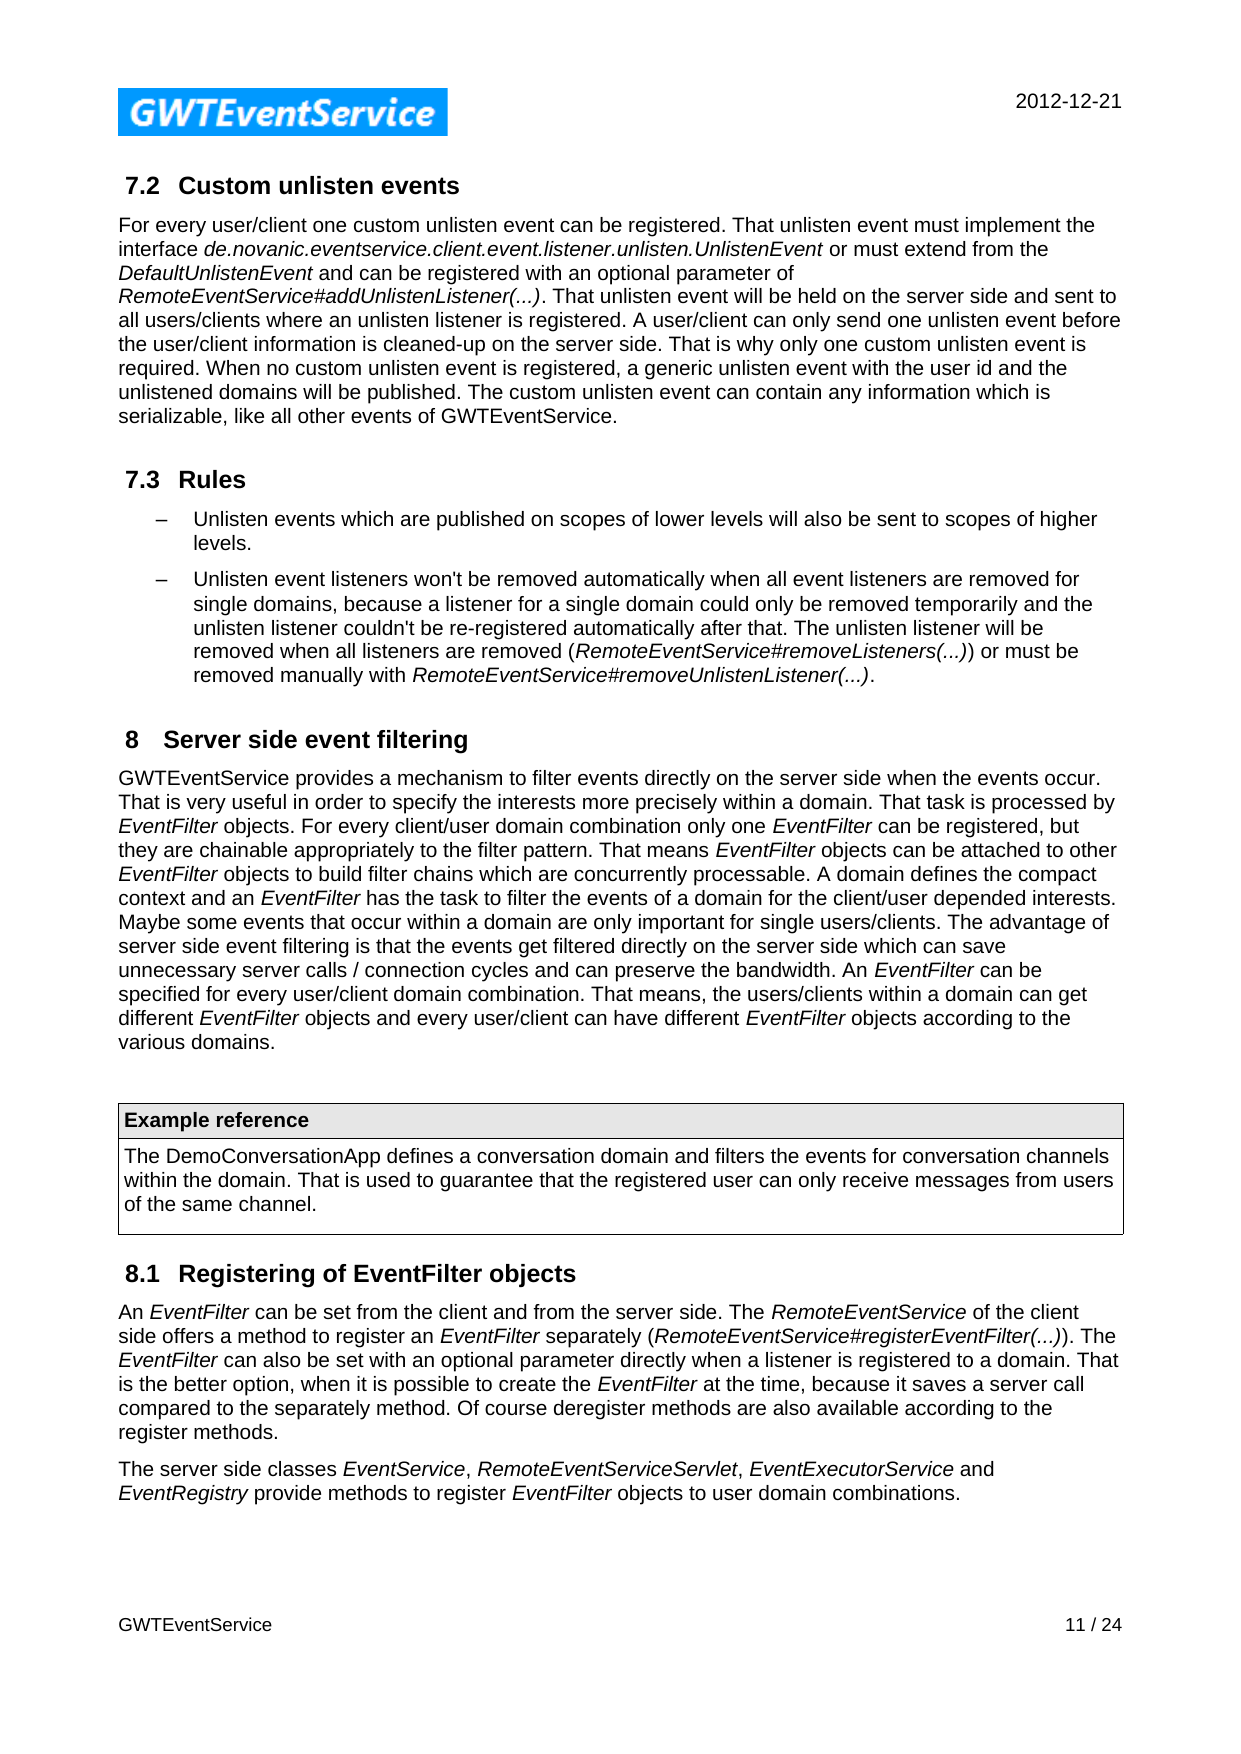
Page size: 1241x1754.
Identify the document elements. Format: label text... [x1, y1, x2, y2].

list Unlisten events which are published on scopes of lower levels will also be sent to scopes of higher levels. [156, 507, 1122, 555]
subtitle Server side event filtering [118, 725, 1122, 753]
list Unlisten event listeners won't be removed automatically when all event listeners are removed for single domains, because a listener for a single domain could only be removed temporarily and the unlisten listener couldn't be re-registered automatically after that. The unlisten listener will be removed when all listeners are removed (RemoteEventService#removeListeners(...)) or must be removed manually with RemoteEventService#removeUnlistenListener(...). [156, 567, 1122, 687]
table_header Example reference [119, 1104, 1123, 1138]
subtitle Registering of EventFilter objects [118, 1259, 1122, 1288]
text GWTEventService provides a mechanism to filter events directly on the server side when the events occur. That is very useful in order to specify the interests more precisely within a domain. That task is processed by EventFilter objects. For every client/user domain combination only one EventFilter can be registered, but they are chainable appropriately to the filter pattern. That means EventFilter objects can be attached to other EventFilter objects to build filter chains which are concurrently processable. A domain defines the compact context and an EventFilter has the task to filter the events of a domain for the client/user depended interests. Maybe some events that occur within a domain are only important for single users/clients. The advantage of server side event filtering is that the events get filtered directly on the server side which can save unnecessary server calls / connection cycles and can preserve the bandwidth. An EventFilter can be specified for every user/client domain combination. That means, the users/clients within a domain can get different EventFilter objects and every user/client can have different EventFilter objects according to the various domains. [118, 766, 1122, 1053]
table_cell The DemoConversationApp defines a conversation domain and filters the events for conversation channels within the domain. That is used to guarantee that the registered user can only receive messages from users of the same channel. [119, 1139, 1123, 1234]
text The server side classes EventService, RemoteEventServiceServlet, EventExecutorService and EventRegistry provide methods to register EventFilter objects to user domain combinations. [118, 1456, 1122, 1504]
picture [118, 88, 448, 136]
text An EventFilter can be set from the client and from the server side. The RemoteEventService of the client side offers a method to register an EventFilter separately (RemoteEventService#registerEventFilter(...)). The EventFilter can also be set with an optional parameter directly when a listener is registered to a domain. That is the better option, when it is possible to create the EventFilter at the time, because it saves a server call compared to the separately method. Of course deregister methods are also available according to the register methods. [118, 1300, 1122, 1444]
text For every user/client one custom unlisten event can be registered. That unlisten event must implement the interface de.novanic.eventservice.client.event.listener.unlisten.UnlistenEvent or must extend from the DefaultUnlistenEvent and can be registered with an optional parameter of RemoteEventService#addUnlistenListener(...). That unlisten event will be held on the server side and sent to all users/clients where an unlisten listener is registered. A user/client can only send one unlisten event before the user/client information is cleaned-up on the server side. That is why only one custom unlisten event is required. When no custom unlisten event is registered, a generic unlisten event with the user id and the unlistened domains will be published. The custom unlisten event can contain any information which is serializable, like all other events of GWTEventService. [118, 212, 1122, 428]
subtitle Rules [118, 466, 1122, 494]
subtitle Custom unlisten events [118, 171, 1122, 200]
